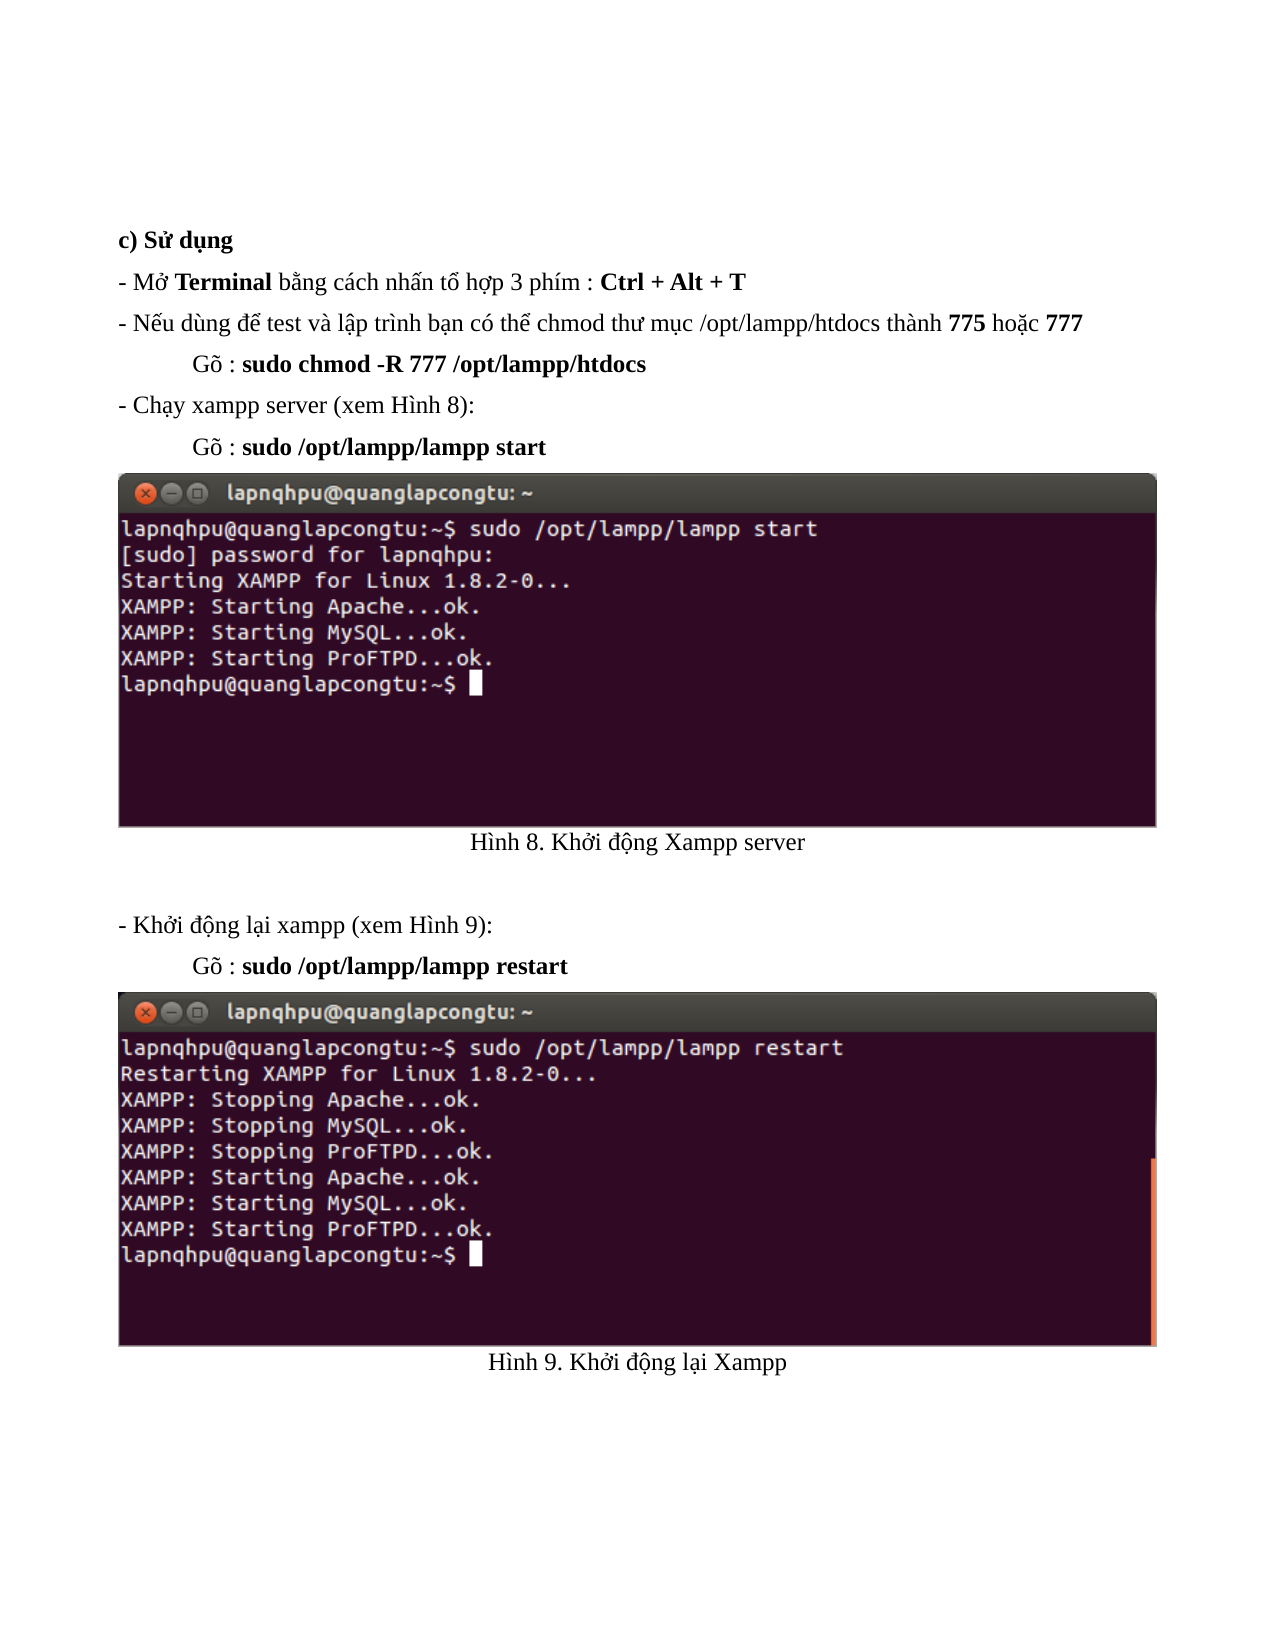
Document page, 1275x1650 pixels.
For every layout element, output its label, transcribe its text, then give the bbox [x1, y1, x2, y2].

text Hình 8. Khởi động Xampp server [118, 828, 1157, 856]
text Gõ : sudo chmod -R 777 /opt/lampp/htdocs [118, 349, 1157, 378]
subtitle c) Sử dụng [118, 226, 1157, 254]
text - Chạy xampp server (xem Hình 8): [118, 391, 1157, 419]
text - Mở Terminal bằng cách nhấn tổ hợp 3 phím : Ctrl + Alt + T [118, 267, 1157, 296]
text Gõ : sudo /opt/lampp/lampp restart [118, 951, 1157, 980]
text - Khởi động lại xampp (xem Hình 9): [118, 910, 1157, 939]
text Gõ : sudo /opt/lampp/lampp start [118, 432, 1157, 461]
picture [118, 992, 1157, 1347]
text - Nếu dùng để test và lập trình bạn có thể chmod thư mục /opt/lampp/htdocs thành 775 hoặc 777 [118, 308, 1157, 337]
picture [118, 473, 1157, 828]
text Hình 9. Khởi động lại Xampp [118, 1347, 1157, 1376]
